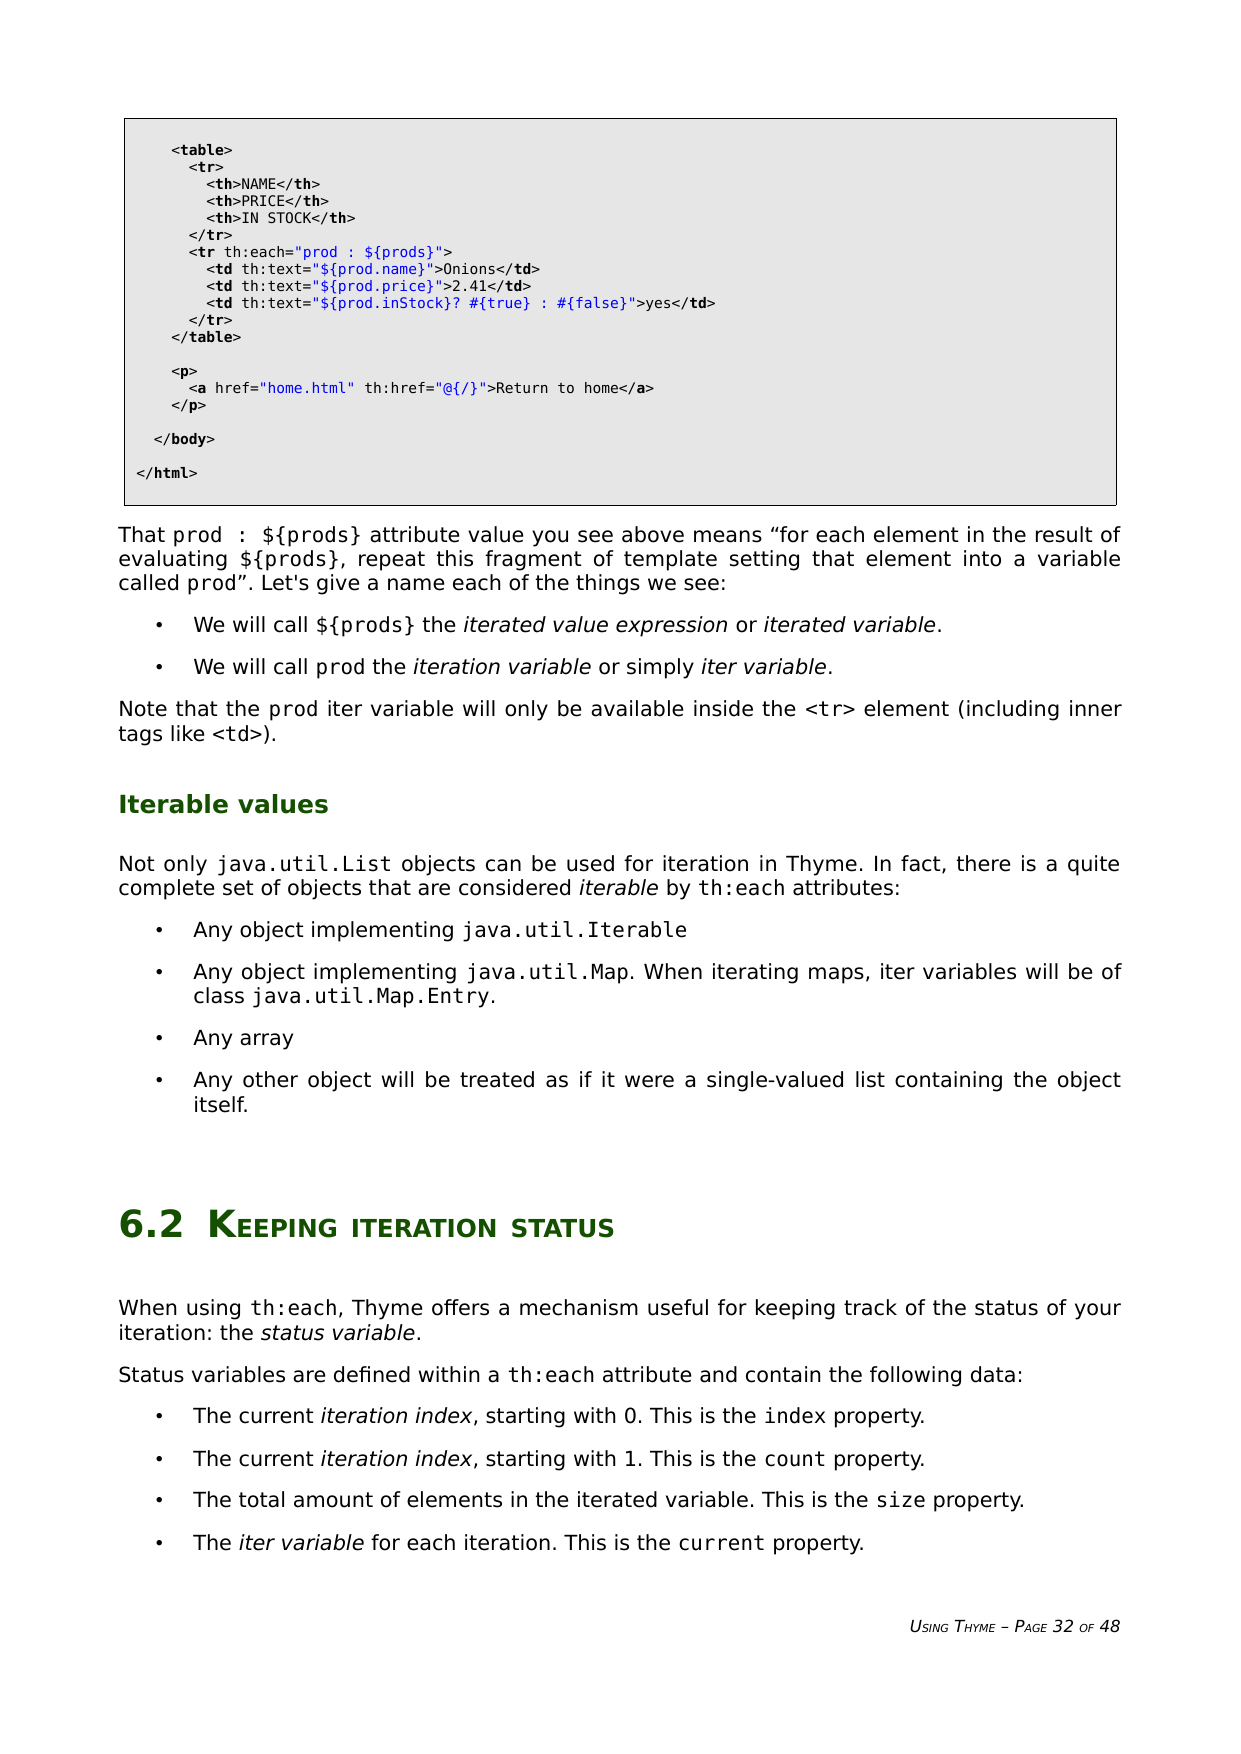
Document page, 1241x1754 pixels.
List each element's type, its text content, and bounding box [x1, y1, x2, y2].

text When using th:each, Thyme offers a mechanism useful for keeping track of the status of your iteration: the status variable. [118, 1296, 1122, 1345]
text That prod : ${prods} attribute value you see above means “for each element in the result of evaluating ${prods}, repeat this fragment of template setting that element into a variable called prod”. Let's give a name each of the things we see: [118, 523, 1122, 596]
text Not only java.util.List objects can be used for iteration in Thyme. In fact, there is a quite complete set of objects that are considered iterable by th:each attributes: [118, 852, 1122, 900]
list Any other object will be treated as if it were a single-valued list containing the object itself. [156, 1068, 1122, 1117]
text Note that the prod iter variable will only be available inside the <tr> element (including inner tags like <td>). [118, 697, 1122, 746]
list The current iteration index, starting with 0. This is the index property. [156, 1404, 1122, 1429]
list Any object implementing java.util.Map. When iterating maps, iter variables will be of class java.util.Map.Entry. [156, 960, 1122, 1009]
list We will call prod the iteration variable or simply iter variable. [156, 655, 1122, 680]
list The current iteration index, starting with 1. This is the count property. [156, 1447, 1122, 1471]
text Status variables are defined within a th:each attribute and contain the following data: [118, 1363, 1122, 1387]
list The iter variable for each iteration. This is the current property. [156, 1531, 1122, 1555]
list Any object implementing java.util.Iterable [156, 918, 1122, 942]
subtitle Keeping iteration status [118, 1202, 1122, 1246]
list Any array [156, 1026, 1122, 1051]
list The total amount of elements in the iterated variable. This is the size property. [156, 1488, 1122, 1513]
list We will call ${prods} the iterated value expression or iterated variable. [156, 613, 1122, 638]
subtitle Iterable values [118, 790, 1122, 819]
text <table> <tr> <th>NAME</th> <th>PRICE</th> <th>IN STOCK</th> </tr> <tr th:each="prod : ${prods}"> <td th:text="${prod.name}">Onions</td> <td th:text="${prod.price}">2.41</td> <td th:text="${prod.inStock}? #{true} : #{false}">yes</td> </tr> </table> <p> <a href="home.html" th:href="@{/}">Return to home</a> </p> </body> </html> [125, 119, 1116, 505]
